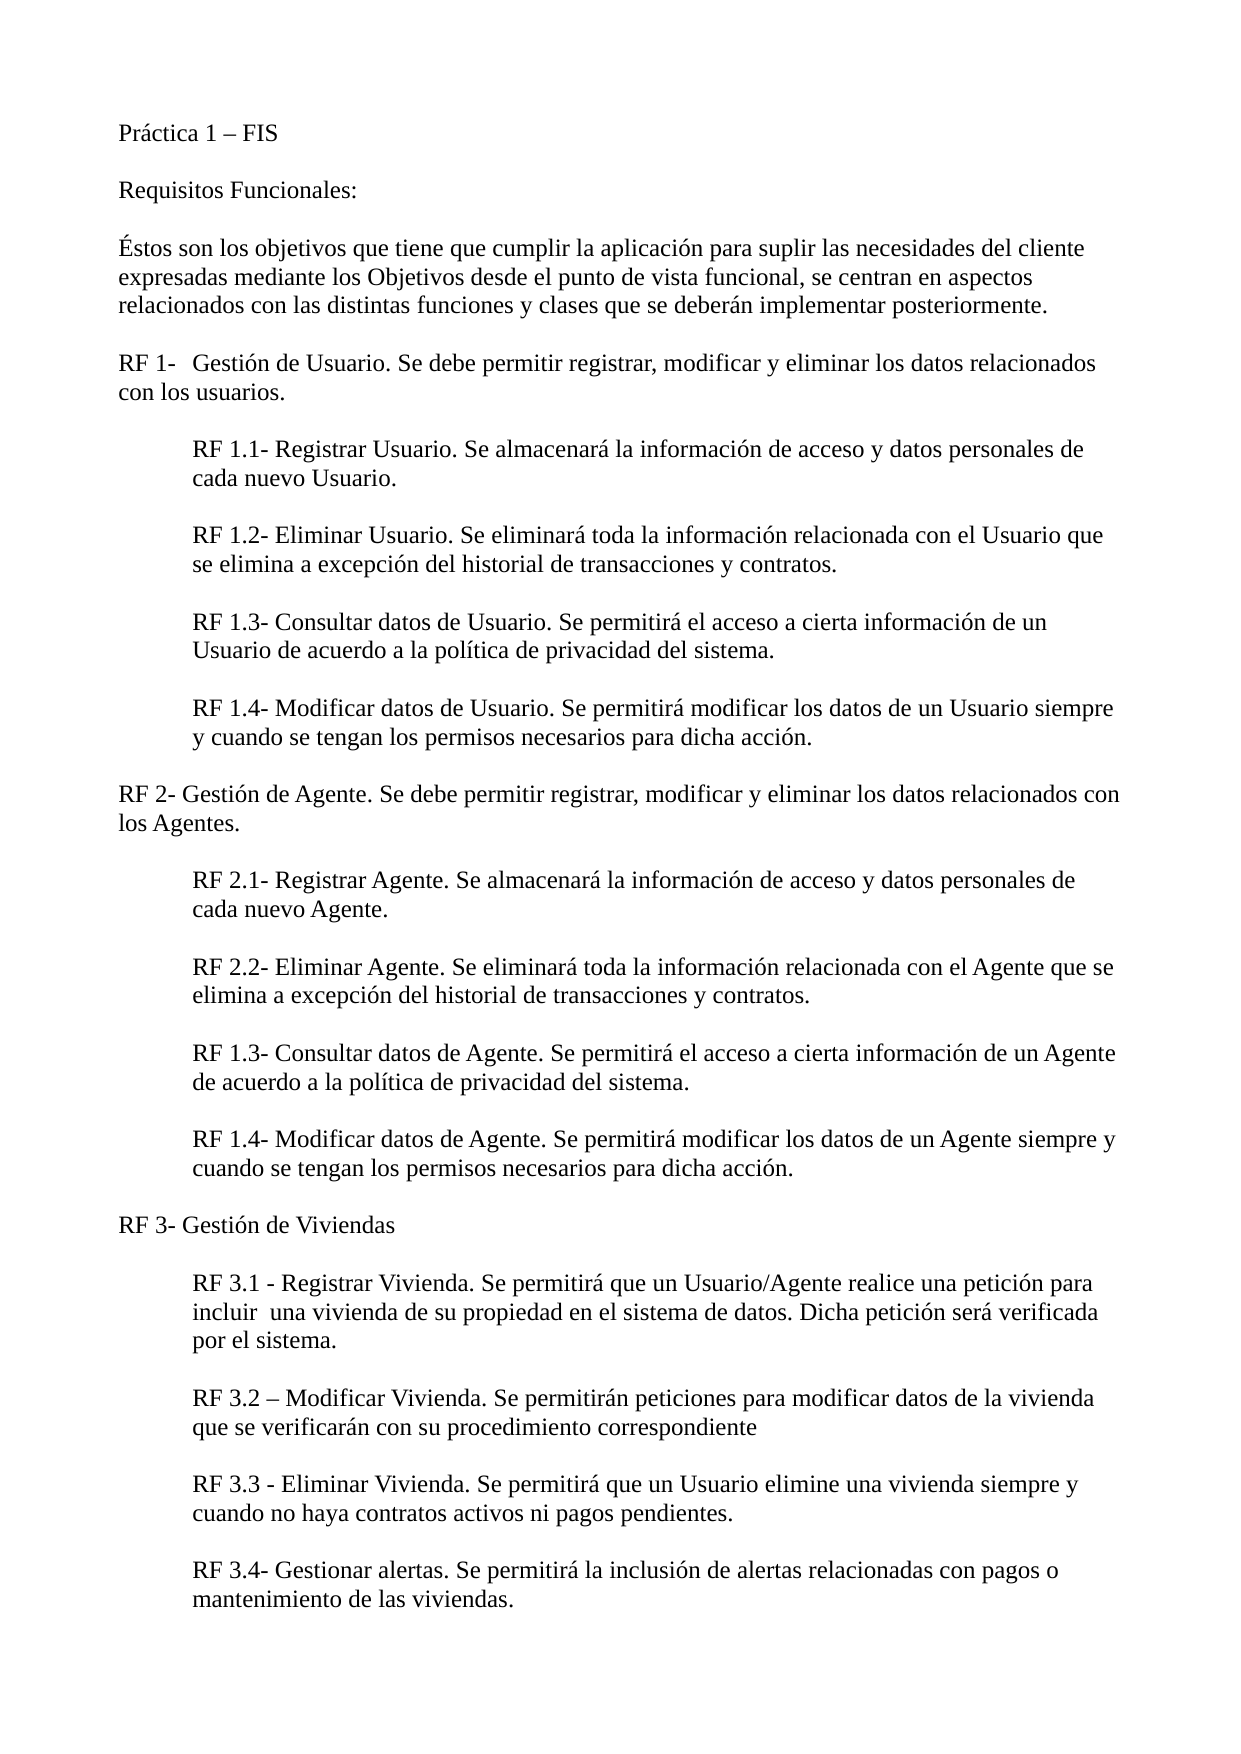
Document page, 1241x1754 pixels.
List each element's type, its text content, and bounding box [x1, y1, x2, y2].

text RF 2.2- Eliminar Agente. Se eliminará toda la información relacionada con el Agente que se elimina a excepción del historial de transacciones y contratos. [118, 952, 1122, 1009]
text RF 2.1- Registrar Agente. Se almacenará la información de acceso y datos personales de cada nuevo Agente. [118, 866, 1122, 923]
text Requisitos Funcionales: [118, 176, 1122, 204]
text Éstos son los objetivos que tiene que cumplir la aplicación para suplir las necesidades del cliente expresadas mediante los Objetivos desde el punto de vista funcional, se centran en aspectos relacionados con las distintas funciones y clases que se deberán implementar posteriormente. [118, 233, 1122, 319]
text RF 1.2- Eliminar Usuario. Se eliminará toda la información relacionada con el Usuario que se elimina a excepción del historial de transacciones y contratos. [118, 521, 1122, 578]
text RF 3.1 - Registrar Vivienda. Se permitirá que un Usuario/Agente realice una petición para incluir una vivienda de su propiedad en el sistema de datos. Dicha petición será verificada por el sistema. [118, 1268, 1122, 1354]
text RF 3.3 - Eliminar Vivienda. Se permitirá que un Usuario elimine una vivienda siempre y cuando no haya contratos activos ni pagos pendientes. [118, 1469, 1122, 1527]
text RF 1.4- Modificar datos de Usuario. Se permitirá modificar los datos de un Usuario siempre y cuando se tengan los permisos necesarios para dicha acción. [118, 693, 1122, 751]
text RF 2- Gestión de Agente. Se debe permitir registrar, modificar y eliminar los datos relacionados con los Agentes. [118, 779, 1122, 837]
text RF 1.1- Registrar Usuario. Se almacenará la información de acceso y datos personales de cada nuevo Usuario. [118, 434, 1122, 492]
text RF 1.3- Consultar datos de Agente. Se permitirá el acceso a cierta información de un Agente de acuerdo a la política de privacidad del sistema. [118, 1038, 1122, 1096]
text RF 1- Gestión de Usuario. Se debe permitir registrar, modificar y eliminar los datos relacionados con los usuarios. [118, 348, 1122, 406]
text RF 3.2 – Modificar Vivienda. Se permitirán peticiones para modificar datos de la vivienda que se verificarán con su procedimiento correspondiente [118, 1383, 1122, 1441]
text RF 3- Gestión de Viviendas [118, 1211, 1122, 1239]
text RF 3.4- Gestionar alertas. Se permitirá la inclusión de alertas relacionadas con pagos o mantenimiento de las viviendas. [118, 1556, 1122, 1613]
text RF 1.4- Modificar datos de Agente. Se permitirá modificar los datos de un Agente siempre y cuando se tengan los permisos necesarios para dicha acción. [118, 1124, 1122, 1182]
text RF 1.3- Consultar datos de Usuario. Se permitirá el acceso a cierta información de un Usuario de acuerdo a la política de privacidad del sistema. [118, 607, 1122, 664]
text Práctica 1 – FIS [118, 118, 1122, 147]
